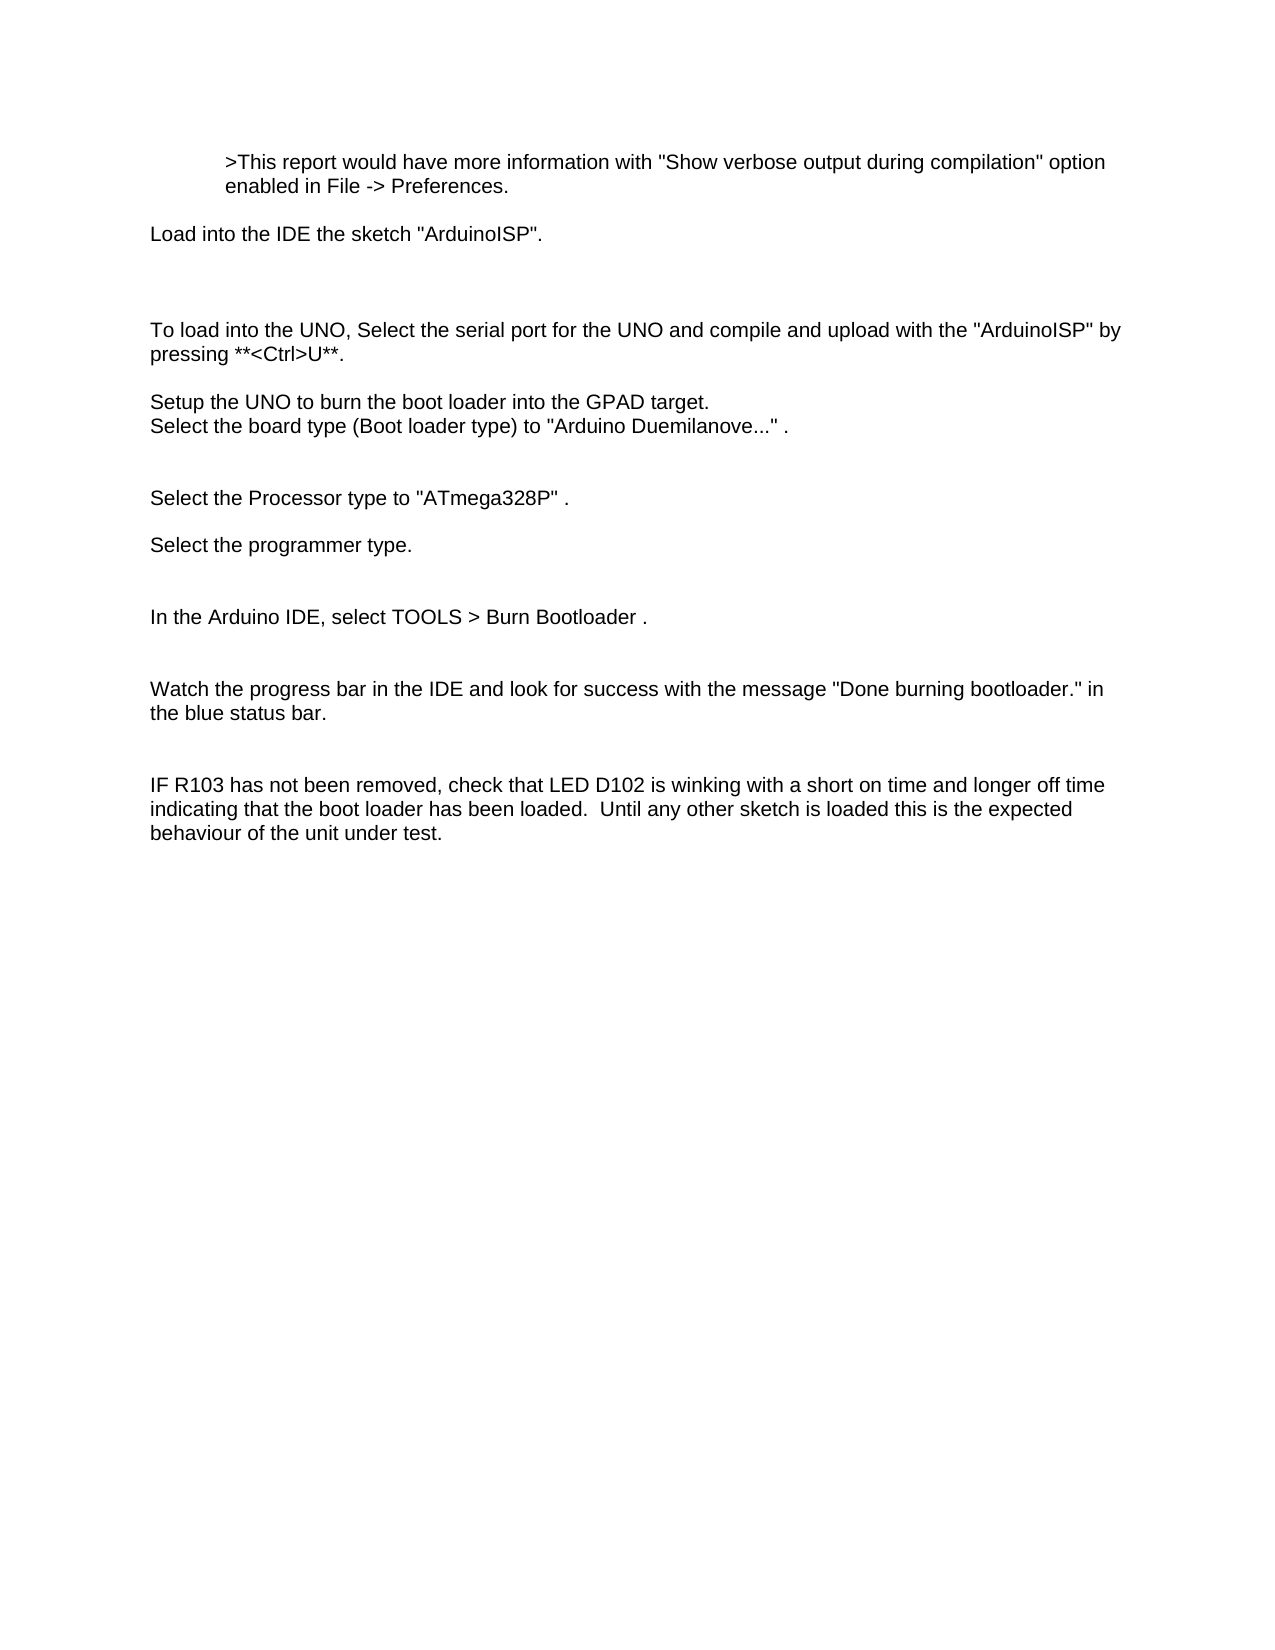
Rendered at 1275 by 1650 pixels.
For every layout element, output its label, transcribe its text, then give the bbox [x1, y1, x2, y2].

text Watch the progress bar in the IDE and look for success with the message "Done burning bootloader." in the blue status bar. [150, 677, 1125, 725]
text In the Arduino IDE, select TOOLS > Burn Bootloader . [150, 605, 1125, 629]
text Select the Processor type to "ATmega328P" . [150, 485, 1125, 509]
text IF R103 has not been removed, check that LED D102 is winking with a short on time and longer off time indicating that the boot loader has been loaded. Until any other sketch is loaded this is the expected behaviour of the unit under test. [150, 773, 1125, 845]
text Select the board type (Boot loader type) to "Arduino Duemilanove..." . [150, 413, 1125, 437]
text Setup the UNO to burn the boot loader into the GPAD target. [150, 389, 1125, 413]
text Select the programmer type. [150, 533, 1125, 557]
text >This report would have more information with "Show verbose output during compilation" option enabled in File -> Preferences. [225, 150, 1125, 198]
text To load into the UNO, Select the serial port for the UNO and compile and upload with the "ArduinoISP" by pressing **<Ctrl>U**. [150, 318, 1125, 366]
text Load into the IDE the sketch "ArduinoISP". [150, 222, 1125, 246]
